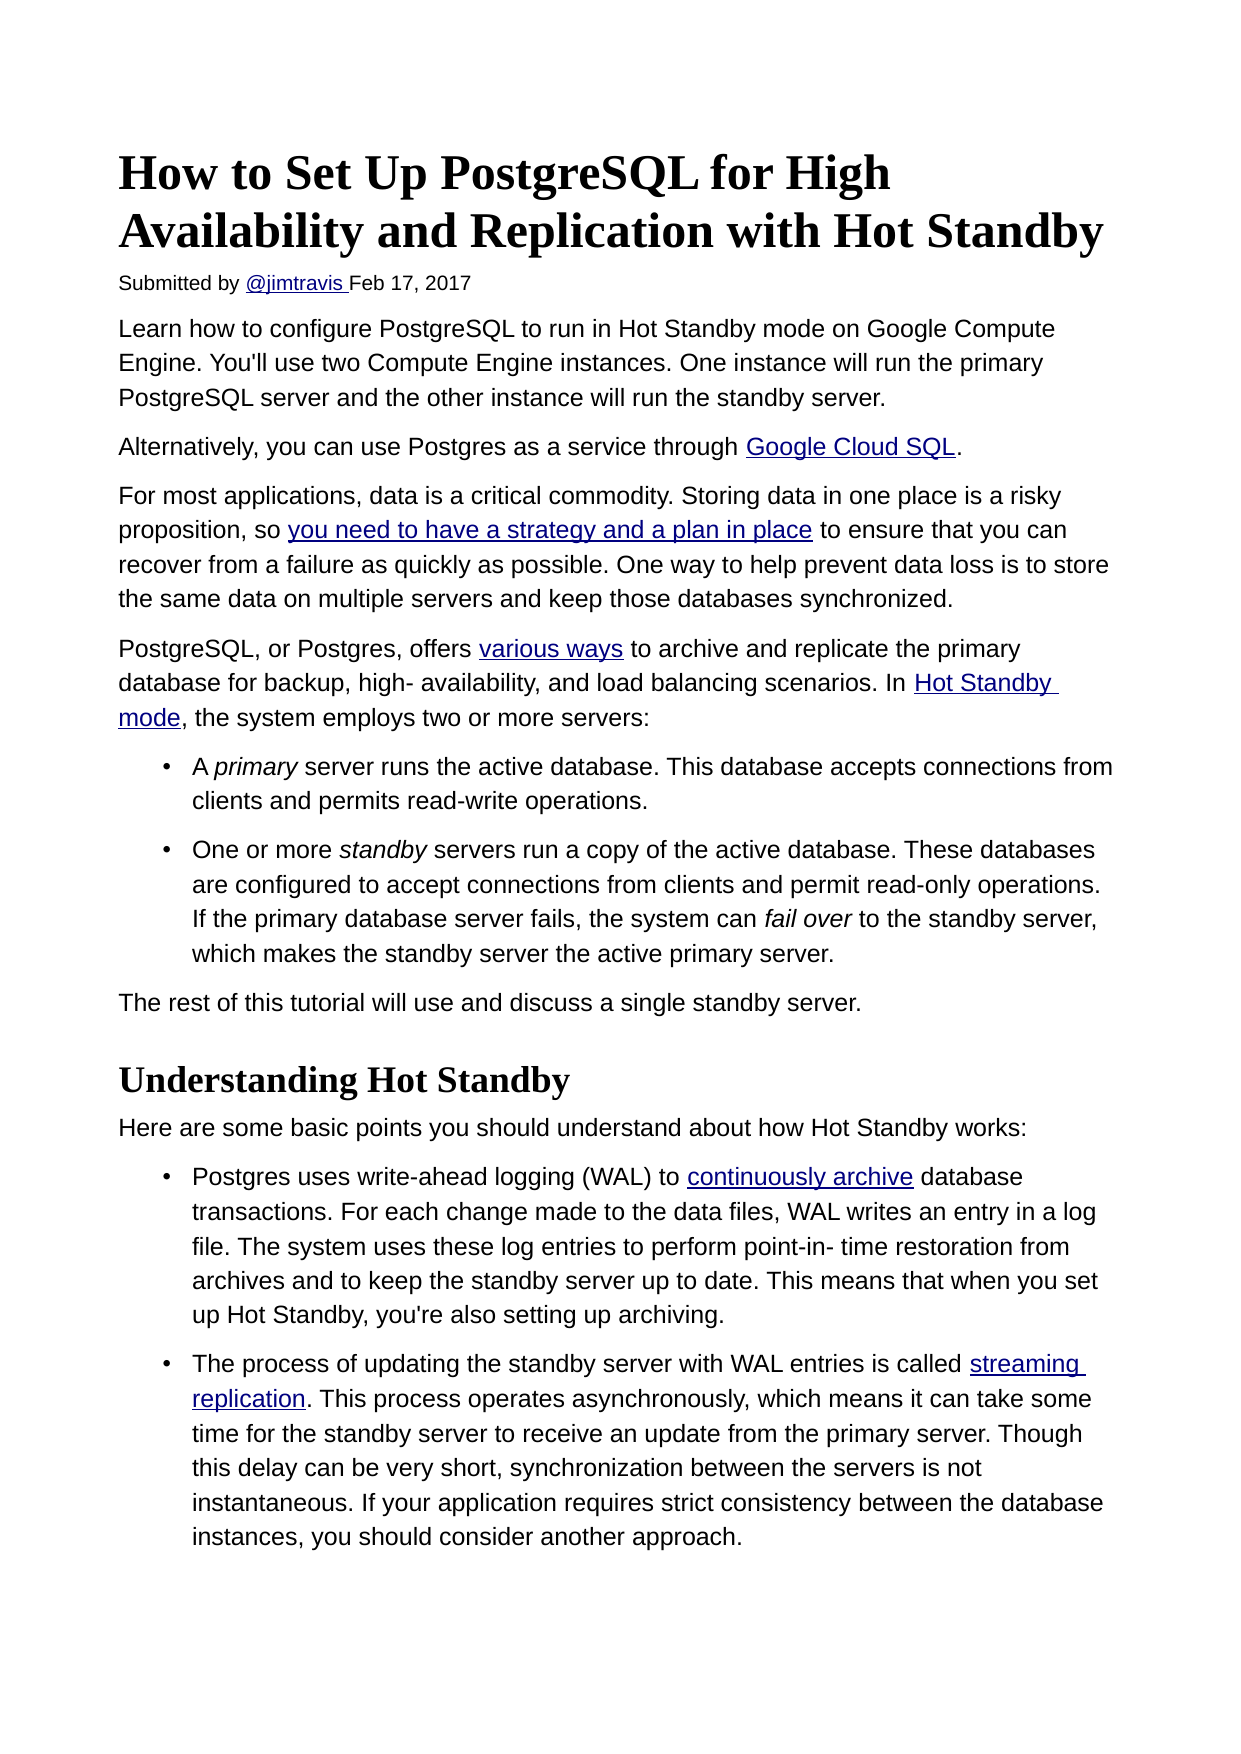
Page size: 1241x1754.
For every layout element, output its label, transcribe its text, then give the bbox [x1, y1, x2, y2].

list A primary server runs the active database. This database accepts connections from clients and permits read-write operations. [162, 752, 1122, 815]
text PostgreSQL, or Postgres, offers various ways to archive and replicate the primary database for backup, high- availability, and load balancing scenarios. In Hot Standby mode, the system employs two or more servers: [118, 633, 1122, 731]
text Learn how to configure PostgreSQL to run in Hot Standby mode on Google Compute Engine. You'll use two Compute Engine instances. One instance will run the primary PostgreSQL server and the other instance will run the standby server. [118, 314, 1122, 412]
list One or more standby servers run a copy of the active database. These databases are configured to accept connections from clients and permit read-only operations. If the primary database server fails, the system can fail over to the standby server, which makes the standby server the active primary server. [162, 835, 1122, 967]
list Postgres uses write-ahead logging (WAL) to continuously archive database transactions. For each change made to the data files, WAL writes an entry in a log file. The system uses these log entries to perform point-in- time restoration from archives and to keep the standby server up to date. This means that when you set up Hot Standby, you're also setting up archiving. [162, 1162, 1122, 1329]
text Submitted by @jimtravis Feb 17, 2017 [118, 271, 1122, 294]
subtitle Understanding Hot Standby [118, 1058, 1122, 1101]
subtitle How to Set Up PostgreSQL for High Availability and Replication with Hot Standby [118, 143, 1122, 258]
text For most applications, data is a critical commodity. Storing data in one place is a risky proposition, so you need to have a strategy and a plan in place to ensure that you can recover from a failure as quickly as possible. One way to help prevent data loss is to store the same data on multiple servers and keep those databases synchronized. [118, 481, 1122, 613]
list The process of updating the standby server with WAL entries is called streaming replication. This process operates asynchronously, which means it can take some time for the standby server to receive an update from the primary server. Though this delay can be very short, synchronization between the servers is not instantaneous. If your application requires strict consistency between the database instances, you should consider another approach. [162, 1349, 1122, 1551]
text Alternatively, you can use Postgres as a service through Google Cloud SQL. [118, 432, 1122, 461]
text The rest of this tutorial will use and discuss a single standby server. [118, 988, 1122, 1017]
text Here are some basic points you should understand about how Hot Standby works: [118, 1113, 1122, 1142]
